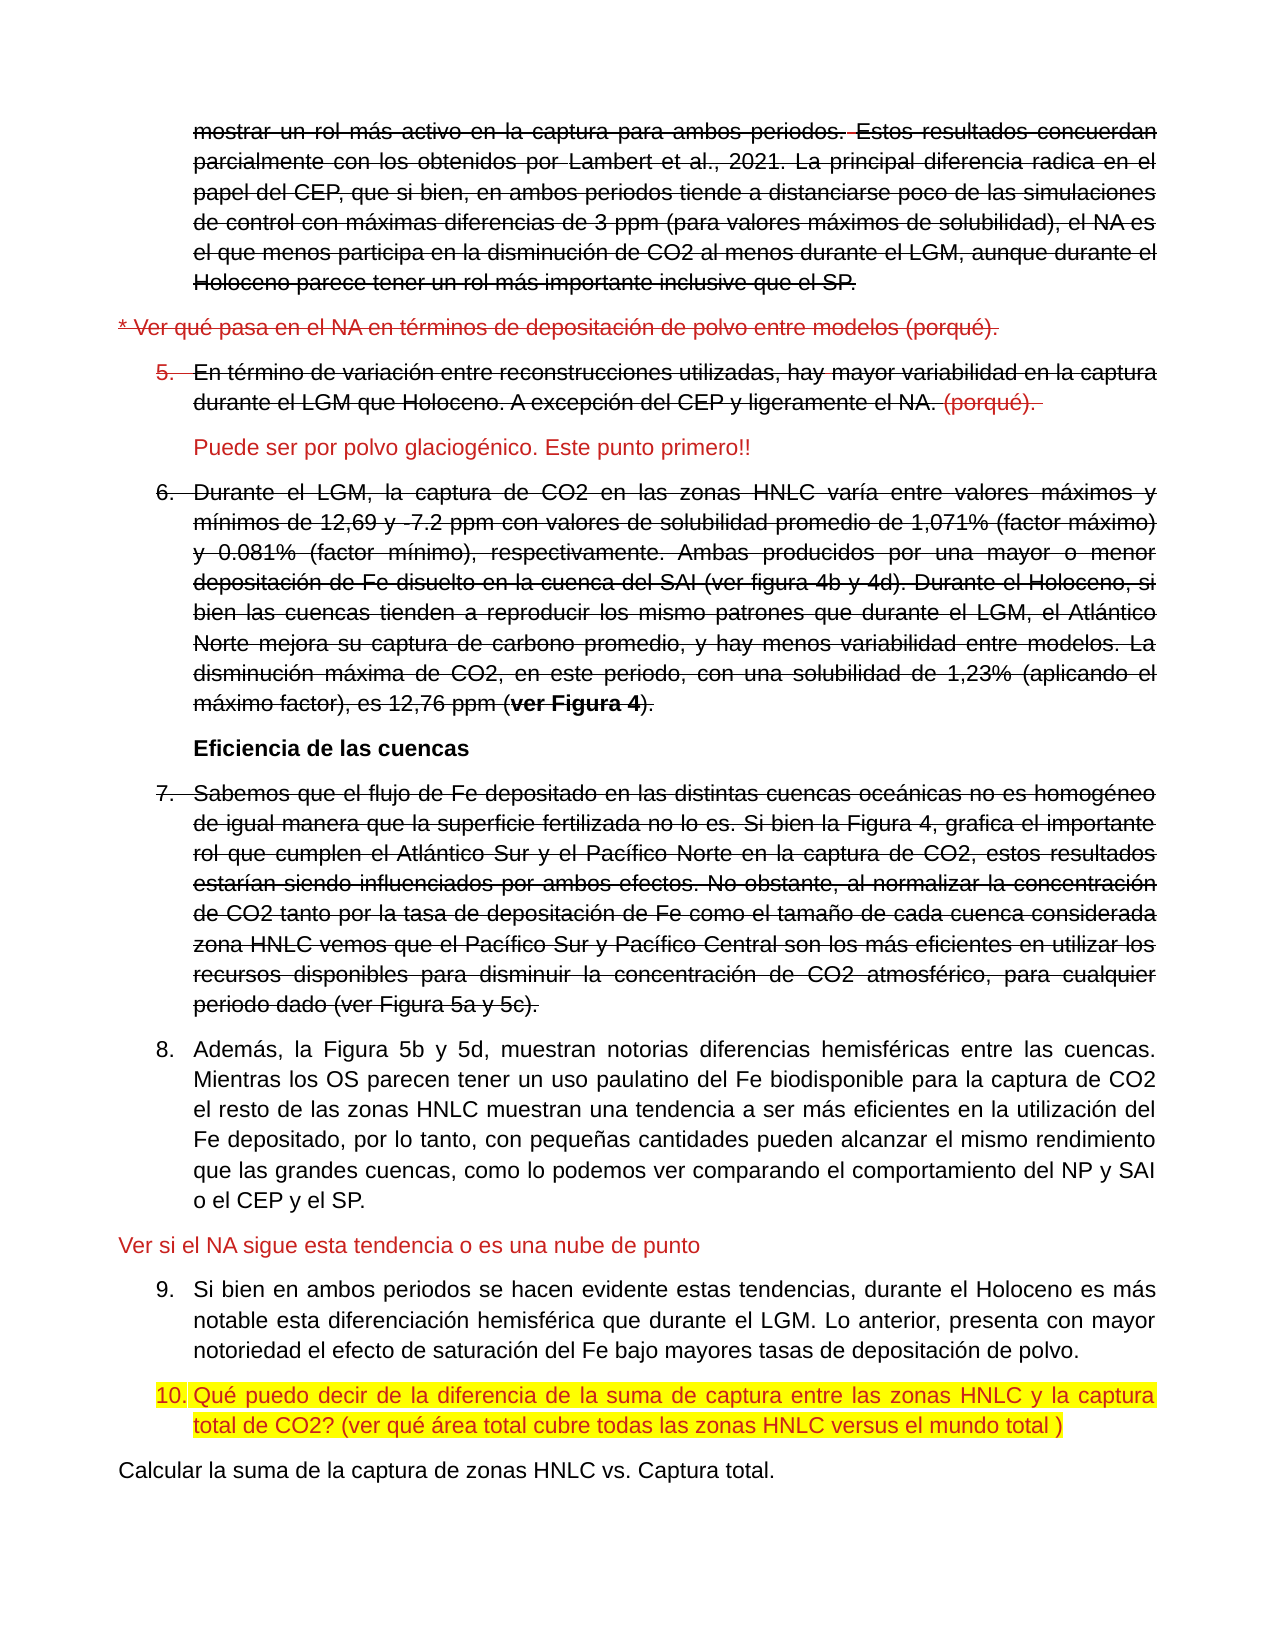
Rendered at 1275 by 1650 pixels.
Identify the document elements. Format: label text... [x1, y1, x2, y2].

list Eficiencia de las cuencas [156, 735, 1157, 761]
text Calcular la suma de la captura de zonas HNLC vs. Captura total. [118, 1457, 1157, 1483]
list Durante el LGM, la captura de CO2 en las zonas HNLC varía entre valores máximos y mínimos de 12,69 y -7.2 ppm con valores de solubilidad promedio de 1,071% (factor máximo) y 0.081% (factor mínimo), respectivamente. Ambas producidos por una mayor o menor depositación de Fe disuelto en la cuenca del SAI (ver figura 4b y 4d). Durante el Holoceno, si bien las cuencas tienden a reproducir los mismo patrones que durante el LGM, el Atlántico Norte mejora su captura de carbono promedio, y hay menos variabilidad entre modelos. La disminución máxima de CO2, en este periodo, con una solubilidad de 1,23% (aplicando el máximo factor), es 12,76 ppm (ver Figura 4). [156, 478, 1157, 493]
list mostrar un rol más activo en la captura para ambos periodos. Estos resultados concuerdan parcialmente con los obtenidos por Lambert et al., 2021. La principal diferencia radica en el papel del CEP, que si bien, en ambos periodos tiende a distanciarse poco de las simulaciones de control con máximas diferencias de 3 ppm (para valores máximos de solubilidad), el NA es el que menos participa en la disminución de CO2 al menos durante el LGM, aunque durante el Holoceno parece tener un rol más importante inclusive que el SP. [156, 118, 1157, 296]
list Qué puedo decir de la diferencia de la suma de captura entre las zonas HNLC y la captura total de CO2? (ver qué área total cubre todas las zonas HNLC versus el mundo total ) [156, 1382, 1157, 1438]
text * Ver qué pasa en el NA en términos de depositación de polvo entre modelos (porqué). [118, 314, 1157, 340]
text Ver si el NA sigue esta tendencia o es una nube de punto [118, 1232, 1157, 1258]
list Puede ser por polvo glaciogénico. Este punto primero!! [156, 434, 1157, 460]
list Además, la Figura 5b y 5d, muestran notorias diferencias hemisféricas entre las cuencas. Mientras los OS parecen tener un uso paulatino del Fe biodisponible para la captura de CO2 el resto de las zonas HNLC muestran una tendencia a ser más eficientes en la utilización del Fe depositado, por lo tanto, con pequeñas cantidades pueden alcanzar el mismo rendimiento que las grandes cuencas, como lo podemos ver comparando el comportamiento del NP y SAI o el CEP y el SP. [156, 1036, 1157, 1213]
list En término de variación entre reconstrucciones utilizadas, hay mayor variabilidad en la captura durante el LGM que Holoceno. A excepción del CEP y ligeramente el NA. (porqué). [156, 359, 1157, 373]
list Si bien en ambos periodos se hacen evidente estas tendencias, durante el Holoceno es más notable esta diferenciación hemisférica que durante el LGM. Lo anterior, presenta con mayor notoriedad el efecto de saturación del Fe bajo mayores tasas de depositación de polvo. [156, 1276, 1157, 1363]
list Durante el LGM, la captura de CO2 en las zonas HNLC varía entre valores máximos y mínimos de 12,69 y -7.2 ppm con valores de solubilidad promedio de 1,071% (factor máximo) y 0.081% (factor mínimo), respectivamente. Ambas producidos por una mayor o menor depositación de Fe disuelto en la cuenca del SAI (ver figura 4b y 4d). Durante el Holoceno, si bien las cuencas tienden a reproducir los mismo patrones que durante el LGM, el Atlántico Norte mejora su captura de carbono promedio, y hay menos variabilidad entre modelos. La disminución máxima de CO2, en este periodo, con una solubilidad de 1,23% (aplicando el máximo factor), es 12,76 ppm (ver Figura 4). [156, 494, 1157, 716]
list Sabemos que el flujo de Fe depositado en las distintas cuencas oceánicas no es homogéneo de igual manera que la superficie fertilizada no lo es. Si bien la Figura 4, grafica el importante rol que cumplen el Atlántico Sur y el Pacífico Norte en la captura de CO2, estos resultados estarían siendo influenciados por ambos efectos. No obstante, al normalizar la concentración de CO2 tanto por la tasa de depositación de Fe como el tamaño de cada cuenca considerada zona HNLC vemos que el Pacífico Sur y Pacífico Central son los más eficientes en utilizar los recursos disponibles para disminuir la concentración de CO2 atmosférico, para cualquier periodo dado (ver Figura 5a y 5c). [156, 779, 1157, 1017]
list En término de variación entre reconstrucciones utilizadas, hay mayor variabilidad en la captura durante el LGM que Holoceno. A excepción del CEP y ligeramente el NA. (porqué). [156, 374, 1157, 415]
